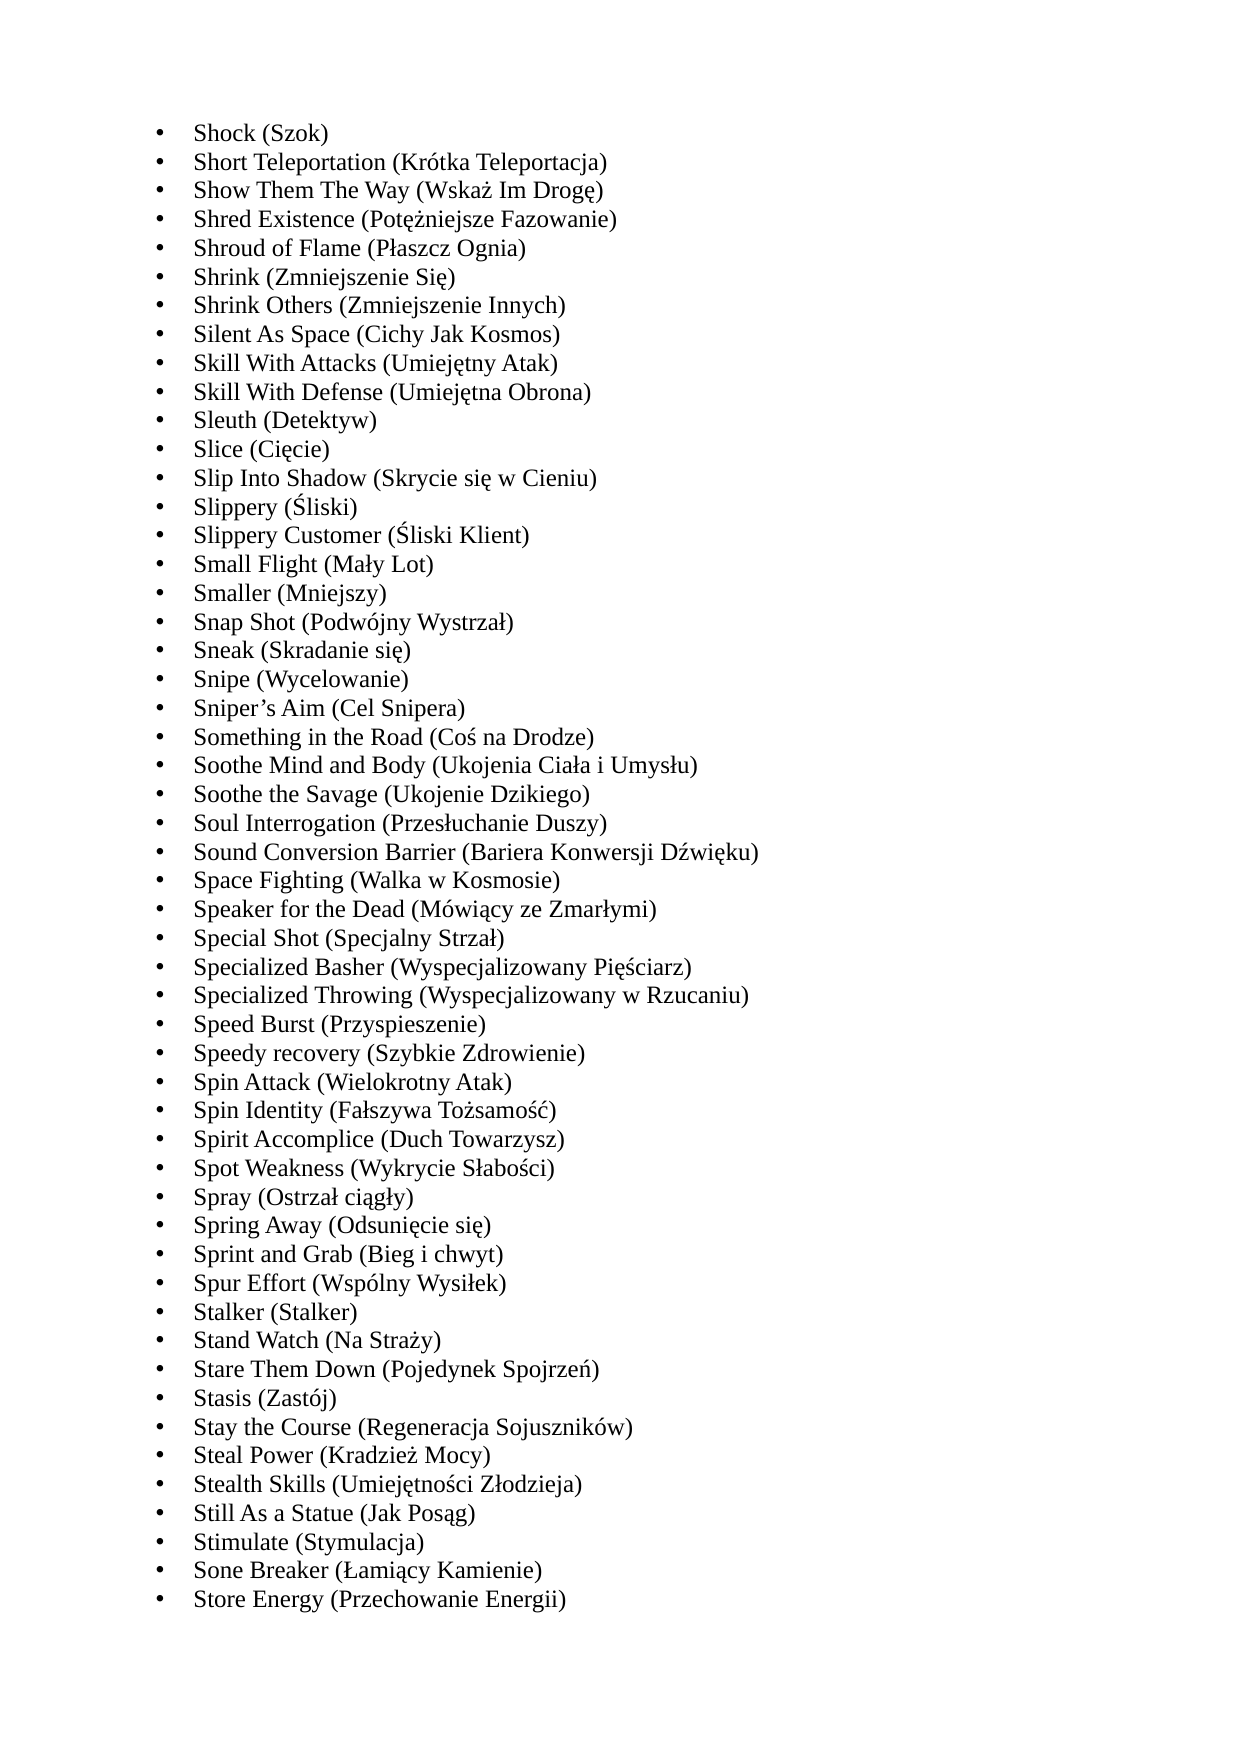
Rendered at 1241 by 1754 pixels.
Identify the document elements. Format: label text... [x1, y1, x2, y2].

list Skill With Defense (Umiejętna Obrona) [156, 377, 1122, 406]
list Something in the Road (Coś na Drodze) [156, 722, 1122, 751]
list Shrink Others (Zmniejszenie Innych) [156, 291, 1122, 319]
list Sleuth (Detektyw) [156, 406, 1122, 434]
list Small Flight (Mały Lot) [156, 549, 1122, 578]
list Sound Conversion Barrier (Bariera Konwersji Dźwięku) [156, 837, 1122, 866]
list Skill With Attacks (Umiejętny Atak) [156, 348, 1122, 377]
list Sneak (Skradanie się) [156, 636, 1122, 664]
list Sprint and Grab (Bieg i chwyt) [156, 1239, 1122, 1268]
list Show Them The Way (Wskaż Im Drogę) [156, 176, 1122, 204]
list Shrink (Zmniejszenie Się) [156, 262, 1122, 291]
list Specialized Basher (Wyspecjalizowany Pięściarz) [156, 952, 1122, 981]
list Silent As Space (Cichy Jak Kosmos) [156, 319, 1122, 348]
list Snipe (Wycelowanie) [156, 664, 1122, 693]
list Stare Them Down (Pojedynek Spojrzeń) [156, 1354, 1122, 1383]
list Shred Existence (Potężniejsze Fazowanie) [156, 204, 1122, 233]
list Special Shot (Specjalny Strzał) [156, 923, 1122, 952]
list Shock (Szok) [156, 118, 1122, 147]
list Still As a Statue (Jak Posąg) [156, 1498, 1122, 1527]
list Sniper’s Aim (Cel Snipera) [156, 693, 1122, 722]
list Smaller (Mniejszy) [156, 578, 1122, 607]
list Slippery (Śliski) [156, 492, 1122, 521]
list Stasis (Zastój) [156, 1383, 1122, 1412]
list Stealth Skills (Umiejętności Złodzieja) [156, 1469, 1122, 1498]
list Space Fighting (Walka w Kosmosie) [156, 866, 1122, 894]
list Stalker (Stalker) [156, 1297, 1122, 1326]
list Stand Watch (Na Straży) [156, 1326, 1122, 1354]
list Store Energy (Przechowanie Energii) [156, 1584, 1122, 1613]
list Spirit Accomplice (Duch Towarzysz) [156, 1124, 1122, 1153]
list Slippery Customer (Śliski Klient) [156, 521, 1122, 549]
list Snap Shot (Podwójny Wystrzał) [156, 607, 1122, 636]
list Slice (Cięcie) [156, 434, 1122, 463]
list Speedy recovery (Szybkie Zdrowienie) [156, 1038, 1122, 1067]
list Speaker for the Dead (Mówiący ze Zmarłymi) [156, 894, 1122, 923]
list Specialized Throwing (Wyspecjalizowany w Rzucaniu) [156, 981, 1122, 1009]
list Speed Burst (Przyspieszenie) [156, 1009, 1122, 1038]
list Short Teleportation (Krótka Teleportacja) [156, 147, 1122, 176]
list Soothe the Savage (Ukojenie Dzikiego) [156, 779, 1122, 808]
list Soul Interrogation (Przesłuchanie Duszy) [156, 808, 1122, 837]
list Soothe Mind and Body (Ukojenia Ciała i Umysłu) [156, 751, 1122, 779]
list Spray (Ostrzał ciągły) [156, 1182, 1122, 1211]
list Spin Attack (Wielokrotny Atak) [156, 1067, 1122, 1096]
list Sone Breaker (Łamiący Kamienie) [156, 1556, 1122, 1584]
list Spot Weakness (Wykrycie Słabości) [156, 1153, 1122, 1182]
list Stay the Course (Regeneracja Sojuszników) [156, 1412, 1122, 1441]
list Spin Identity (Fałszywa Tożsamość) [156, 1096, 1122, 1124]
list Shroud of Flame (Płaszcz Ognia) [156, 233, 1122, 262]
list Spring Away (Odsunięcie się) [156, 1211, 1122, 1239]
list Stimulate (Stymulacja) [156, 1527, 1122, 1556]
list Spur Effort (Wspólny Wysiłek) [156, 1268, 1122, 1297]
list Slip Into Shadow (Skrycie się w Cieniu) [156, 463, 1122, 492]
list Steal Power (Kradzież Mocy) [156, 1441, 1122, 1469]
